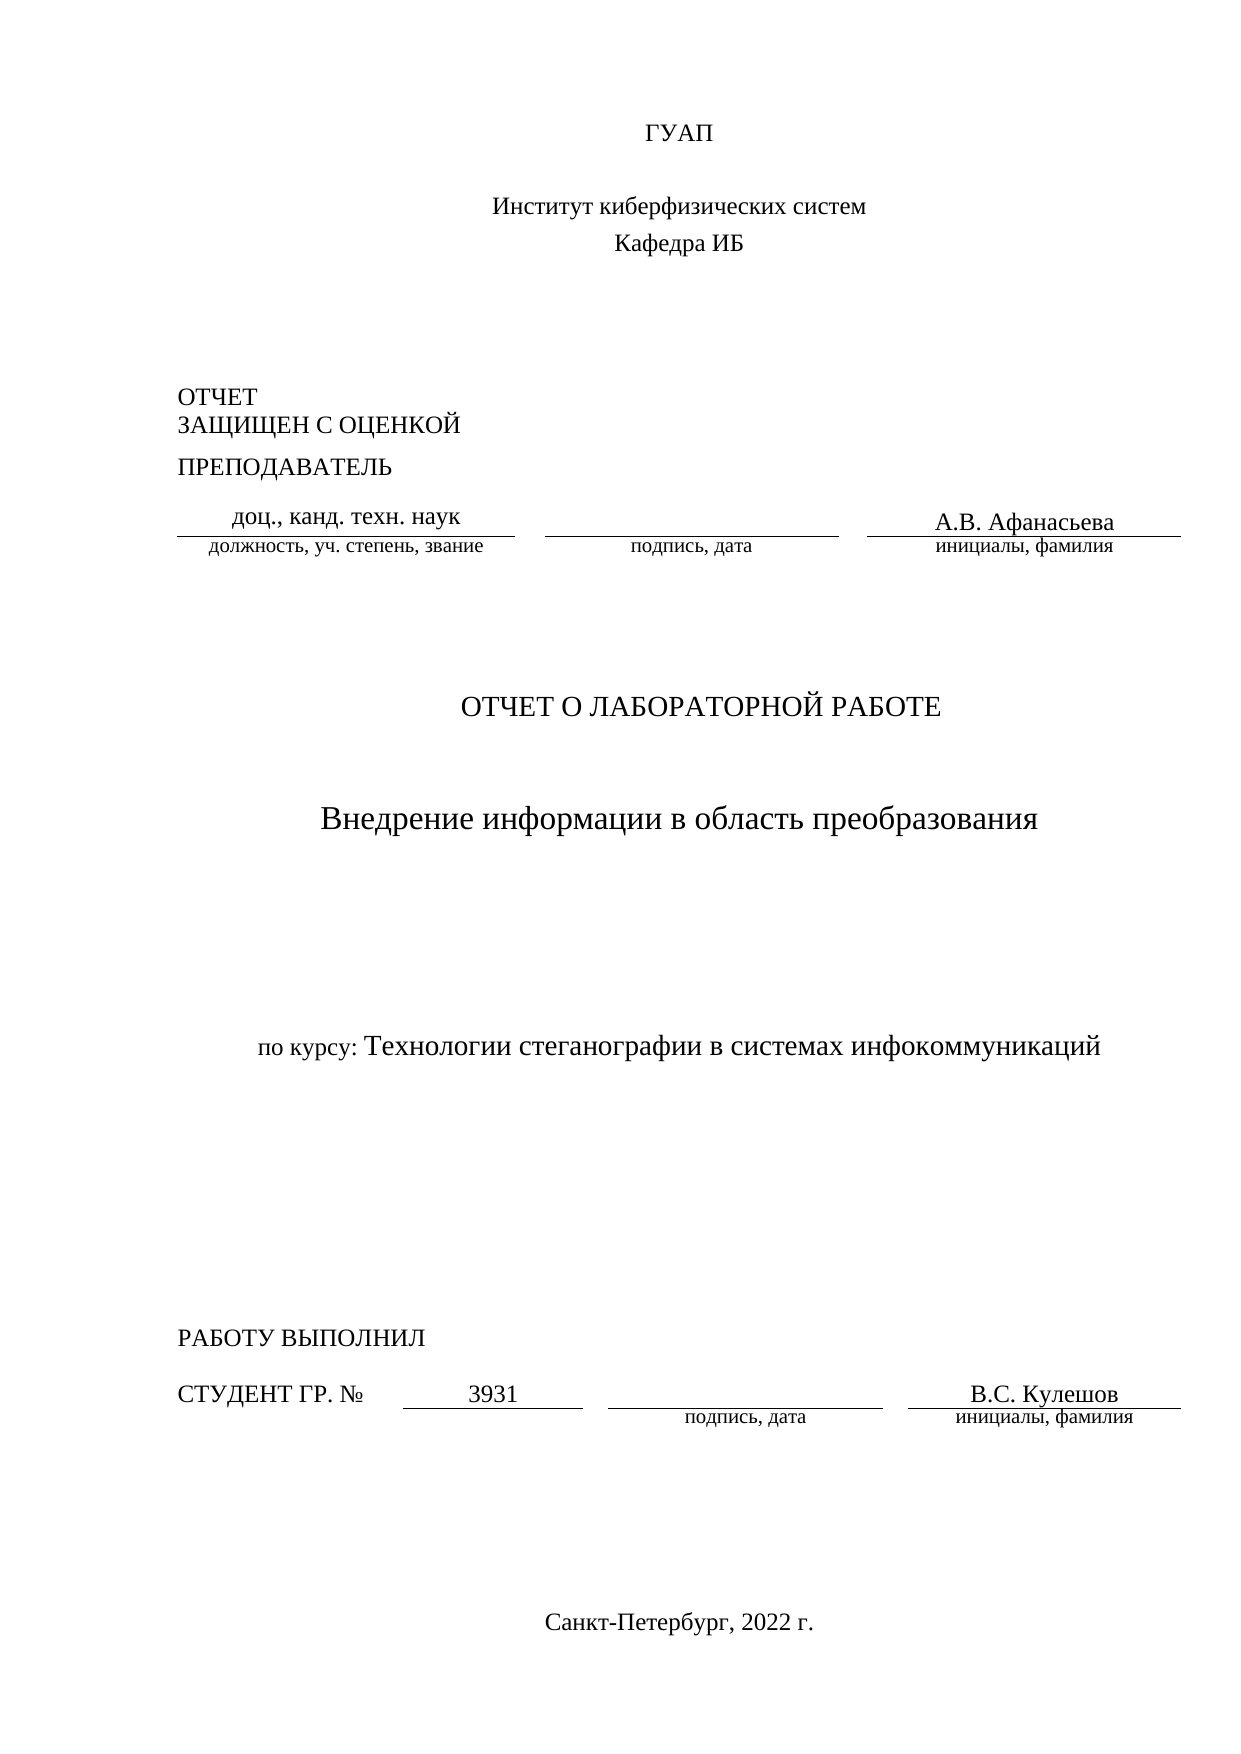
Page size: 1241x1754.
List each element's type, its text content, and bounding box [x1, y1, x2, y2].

table_cell [177, 1061, 1181, 1120]
table_header доц., канд. техн. наук [177, 495, 515, 536]
table_header СТУДЕНТ ГР. № [177, 1367, 403, 1408]
table_cell [403, 1409, 583, 1428]
table_header [515, 495, 544, 536]
table_cell [515, 536, 544, 556]
text ГУАП [177, 118, 1181, 147]
table_cell [583, 1408, 608, 1428]
table_cell Внедрение информации в область преобразования [177, 723, 1181, 1015]
table_header [608, 1367, 883, 1408]
text ПРЕПОДАВАТЕЛЬ [177, 452, 1181, 481]
table_header [583, 1367, 608, 1408]
text Кафедра ИБ [177, 228, 1181, 257]
table_cell [177, 1120, 1181, 1148]
table_header 3931 [403, 1367, 583, 1408]
text ОТЧЕТ ЗАЩИЩЕН С ОЦЕНКОЙ [177, 382, 1181, 439]
table_cell [883, 1408, 907, 1428]
table_cell подпись, дата [545, 537, 838, 556]
table_header [839, 495, 867, 536]
text РАБОТУ ВЫПОЛНИЛ [177, 1323, 1181, 1352]
table_header ОТЧЕТ О ЛАБОРАТОРНОЙ РАБОТЕ [177, 590, 1181, 723]
table_cell [177, 1408, 403, 1428]
table_header А.В. Афанасьева [867, 495, 1181, 536]
table_header [545, 495, 838, 536]
table_cell по курсу: Технологии стеганографии в системах инфокоммуникаций [177, 1015, 1181, 1061]
table_header [883, 1367, 907, 1408]
table_cell инициалы, фамилия [908, 1409, 1181, 1428]
table_header В.С. Кулешов [908, 1367, 1181, 1408]
table_cell инициалы, фамилия [867, 537, 1181, 556]
table_cell [839, 536, 867, 556]
table_cell подпись, дата [608, 1409, 883, 1428]
text Институт киберфизических систем [177, 191, 1181, 220]
table_cell должность, уч. степень, звание [177, 537, 515, 556]
